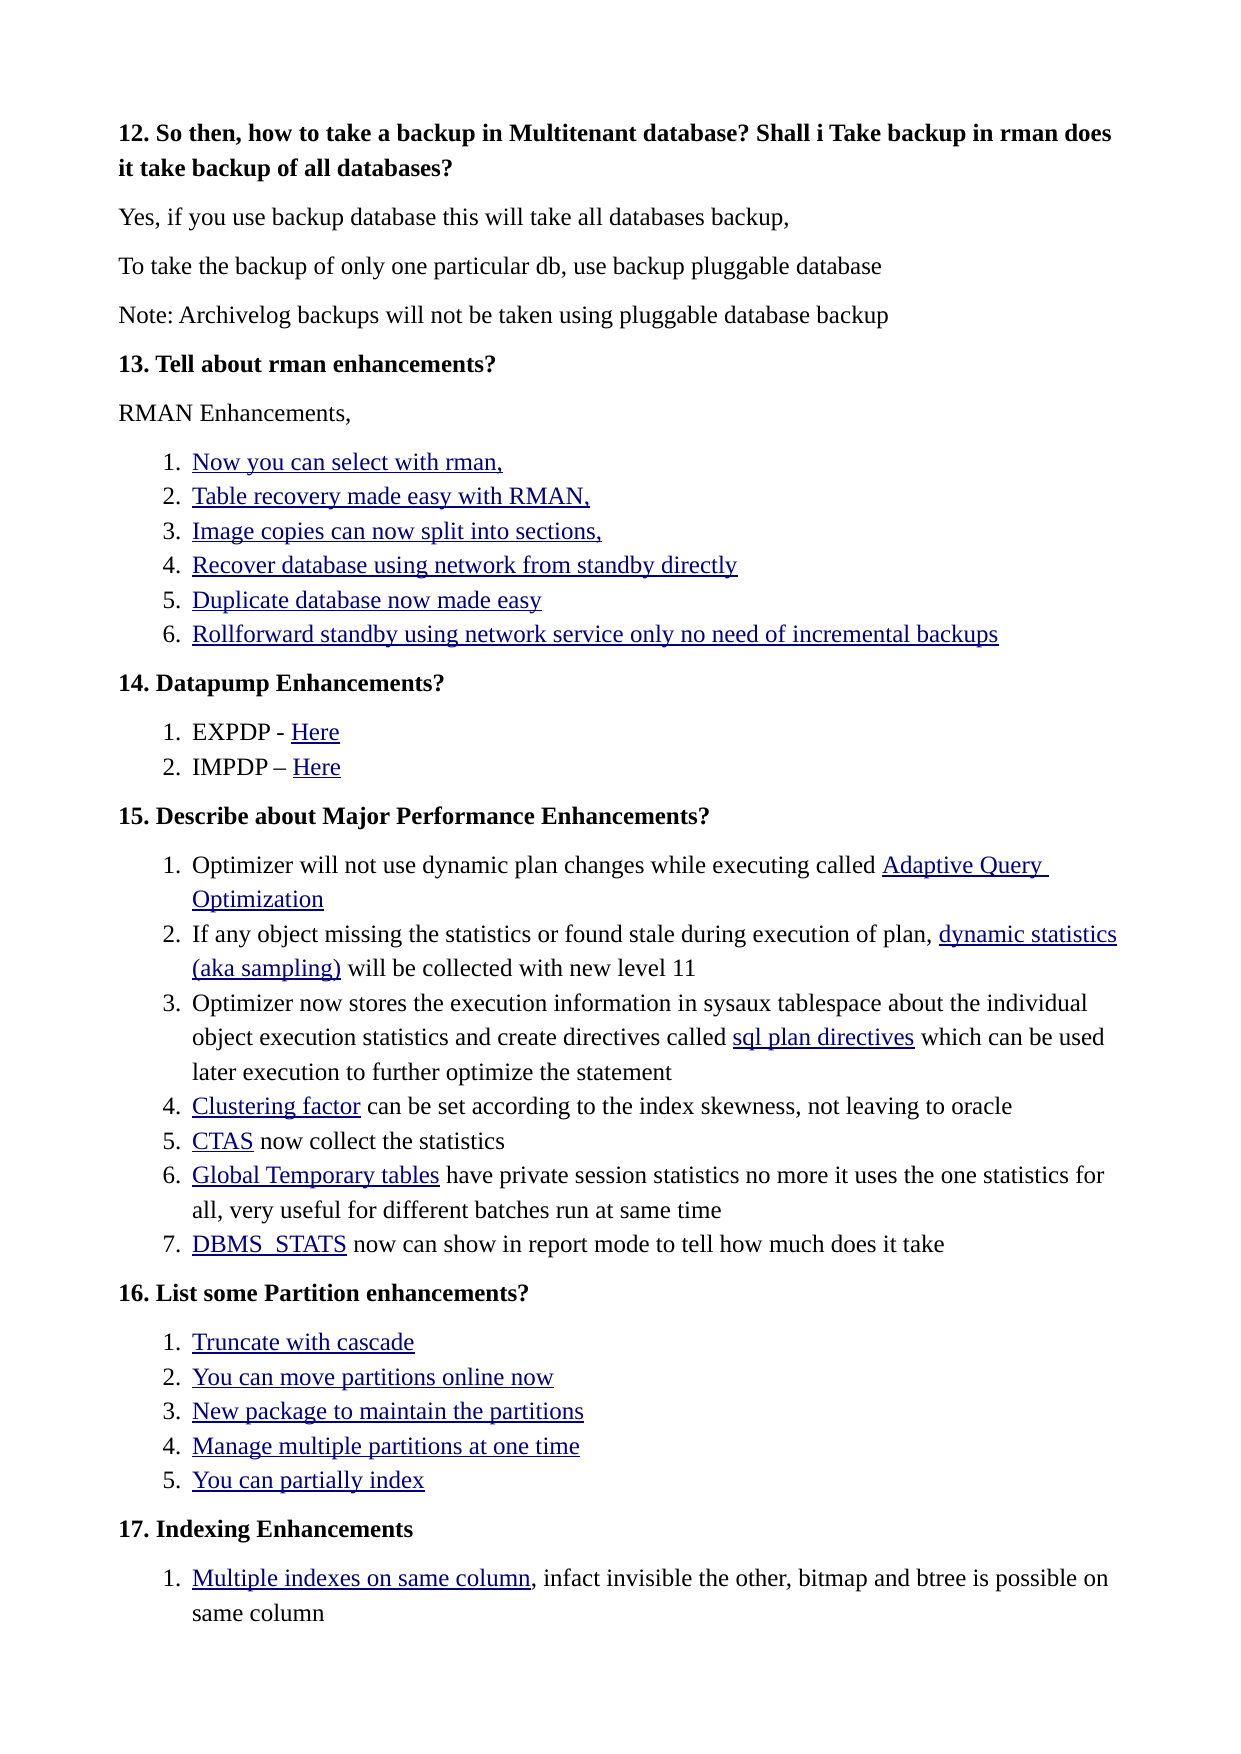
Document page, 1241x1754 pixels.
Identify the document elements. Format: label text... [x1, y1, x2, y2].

text 14. Datapump Enhancements? [118, 668, 1122, 697]
list Image copies can now split into sections, [162, 516, 1122, 545]
list Multiple indexes on same column, infact invisible the other, bitmap and btree is possible on same column [162, 1563, 1122, 1627]
list You can partially index [162, 1465, 1122, 1494]
text 15. Describe about Major Performance Enhancements? [118, 801, 1122, 830]
text RMAN Enhancements, [118, 398, 1122, 427]
list Clustering factor can be set according to the index skewness, not leaving to oracle [162, 1091, 1122, 1120]
list Duplicate database now made easy [162, 585, 1122, 614]
list Optimizer now stores the execution information in sysaux tablespace about the individual object execution statistics and create directives called sql plan directives which can be used later execution to further optimize the statement [162, 988, 1122, 1086]
list You can move partitions online now [162, 1362, 1122, 1391]
text 17. Indexing Enhancements [118, 1514, 1122, 1543]
text To take the backup of only one particular db, use backup pluggable database [118, 251, 1122, 279]
list Recover database using network from standby directly [162, 550, 1122, 579]
text 16. List some Partition enhancements? [118, 1278, 1122, 1307]
list IMPDP – Here [162, 752, 1122, 781]
list Manage multiple partitions at one time [162, 1431, 1122, 1460]
text 12. So then, how to take a backup in Multitenant database? Shall i Take backup in rman does it take backup of all databases? [118, 118, 1122, 181]
list New package to maintain the partitions [162, 1396, 1122, 1425]
list Global Temporary tables have private session statistics no more it uses the one statistics for all, very useful for different batches run at same time [162, 1160, 1122, 1224]
list Optimizer will not use dynamic plan changes while executing called Adaptive Query Optimization [162, 850, 1122, 913]
list Table recovery made easy with RMAN, [162, 481, 1122, 510]
list DBMS_STATS now can show in report mode to tell how much does it take [162, 1229, 1122, 1258]
list Truncate with cascade [162, 1327, 1122, 1356]
list CTAS now collect the statistics [162, 1126, 1122, 1155]
text Yes, if you use backup database this will take all databases backup, [118, 202, 1122, 230]
list EXPDP - Here [162, 717, 1122, 746]
list If any object missing the statistics or found stale during execution of plan, dynamic statistics (aka sampling) will be collected with new level 11 [162, 919, 1122, 982]
list Now you can select with rman, [162, 447, 1122, 476]
text 13. Tell about rman enhancements? [118, 349, 1122, 378]
text Note: Archivelog backups will not be taken using pluggable database backup [118, 300, 1122, 328]
list Rollforward standby using network service only no need of incremental backups [162, 619, 1122, 648]
